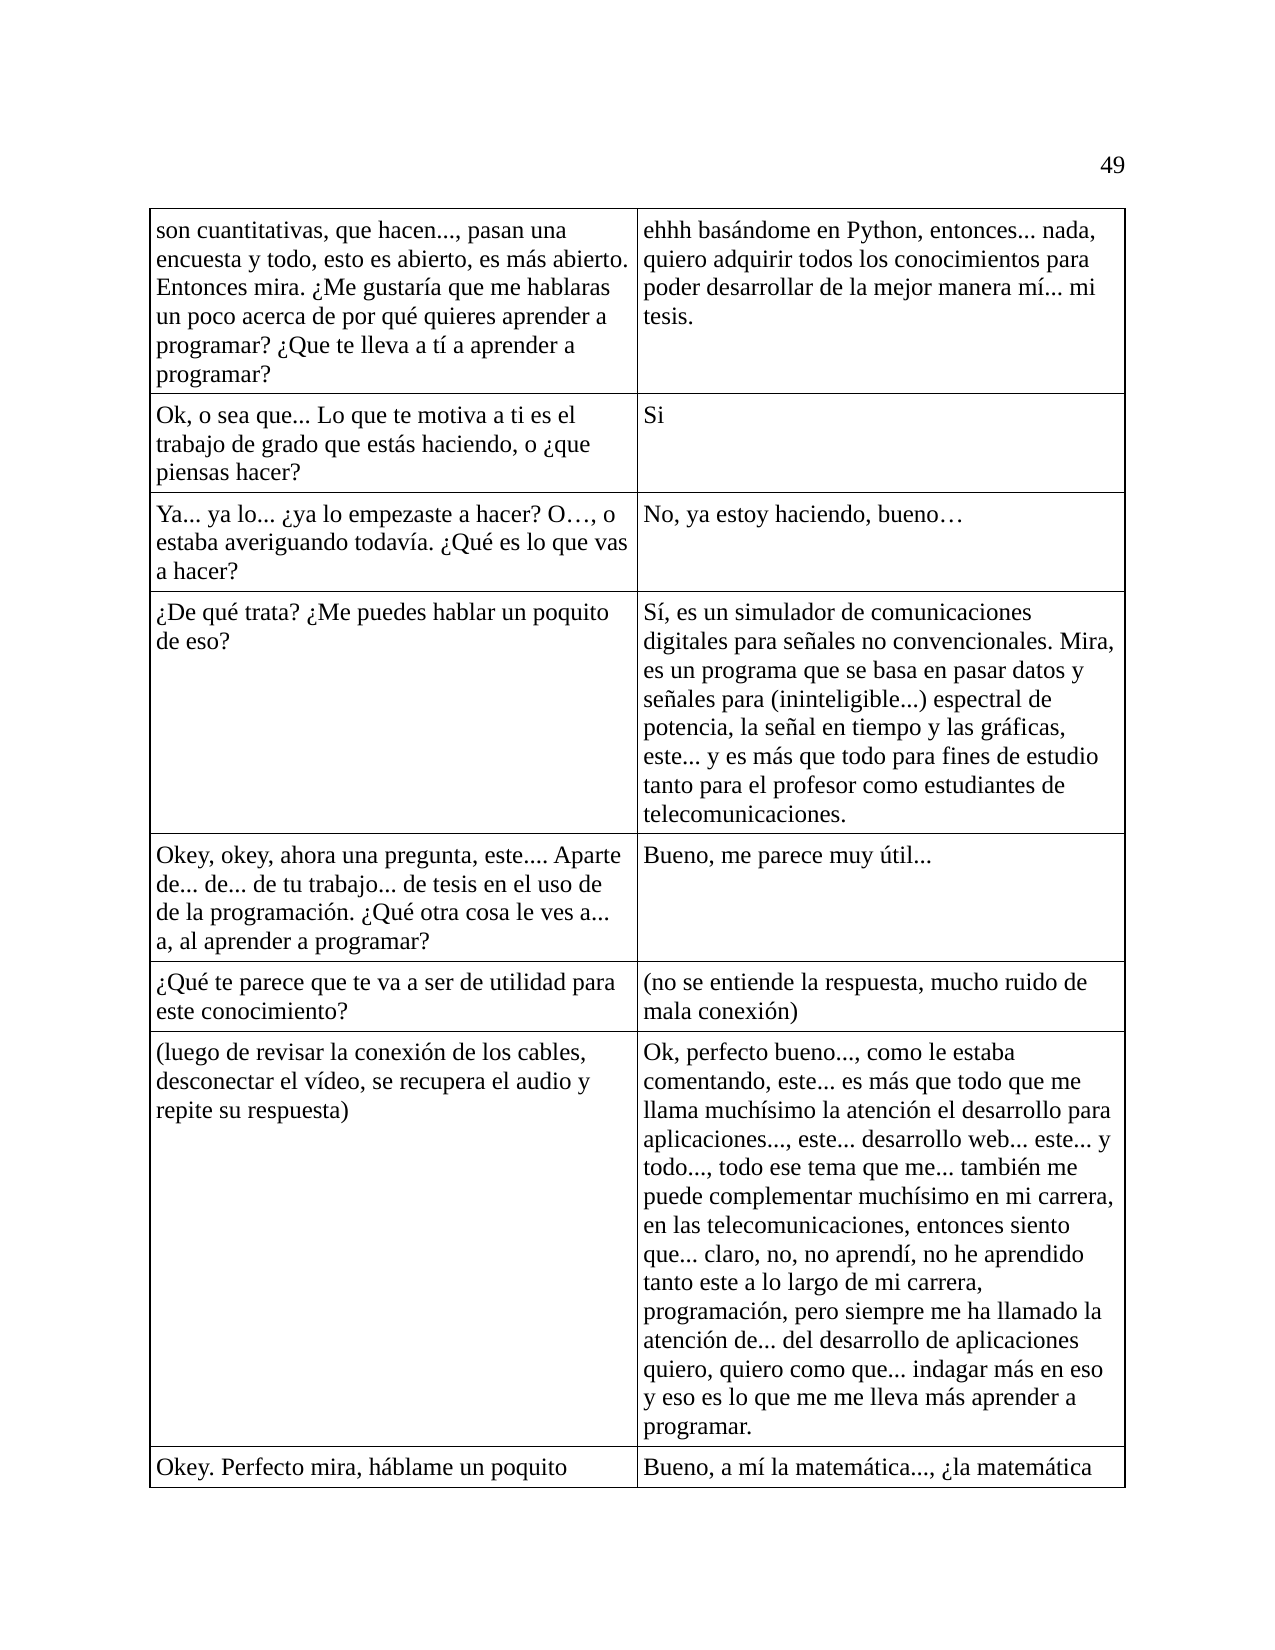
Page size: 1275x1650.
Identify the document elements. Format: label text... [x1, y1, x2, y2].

table_cell Ok, perfecto bueno..., como le estaba comentando, este... es más que todo que me llama muchísimo la atención el desarrollo para aplicaciones..., este... desarrollo web... este... y todo..., todo ese tema que me... también me puede complementar muchísimo en mi carrera, en las telecomunicaciones, entonces siento que... claro, no, no aprendí, no he aprendido tanto este a lo largo de mi carrera, programación, pero siempre me ha llamado la atención de... del desarrollo de aplicaciones quiero, quiero como que... indagar más en eso y eso es lo que me me lleva más aprender a programar. [638, 1032, 1124, 1446]
table_cell son cuantitativas, que hacen..., pasan una encuesta y todo, esto es abierto, es más abierto. Entonces mira. ¿Me gustaría que me hablaras un poco acerca de por qué quieres aprender a programar? ¿Que te lleva a tí a aprender a programar? [151, 209, 637, 393]
table_cell (luego de revisar la conexión de los cables, desconectar el vídeo, se recupera el audio y repite su respuesta) [151, 1032, 637, 1446]
table_cell Ok, o sea que... Lo que te motiva a ti es el trabajo de grado que estás haciendo, o ¿que piensas hacer? [151, 394, 637, 492]
table_cell Bueno, a mí la matemática..., ¿la matemática [638, 1447, 1124, 1487]
table_cell Sí, es un simulador de comunicaciones digitales para señales no convencionales. Mira, es un programa que se basa en pasar datos y señales para (ininteligible...) espectral de potencia, la señal en tiempo y las gráficas, este... y es más que todo para fines de estudio tanto para el profesor como estudiantes de telecomunicaciones. [638, 592, 1124, 833]
table_cell Okey, okey, ahora una pregunta, este.... Aparte de... de... de tu trabajo... de tesis en el uso de de la programación. ¿Qué otra cosa le ves a... a, al aprender a programar? [151, 834, 637, 961]
table_cell ¿De qué trata? ¿Me puedes hablar un poquito de eso? [151, 592, 637, 833]
table_cell Bueno, me parece muy útil... [638, 834, 1124, 961]
table_cell Si [638, 394, 1124, 492]
table_cell ¿Qué te parece que te va a ser de utilidad para este conocimiento? [151, 962, 637, 1031]
table_cell No, ya estoy haciendo, bueno… [638, 493, 1124, 591]
table_cell (no se entiende la respuesta, mucho ruido de mala conexión) [638, 962, 1124, 1031]
table_cell Okey. Perfecto mira, háblame un poquito [151, 1447, 637, 1487]
table_cell Ya... ya lo... ¿ya lo empezaste a hacer? O…, o estaba averiguando todavía. ¿Qué es lo que vas a hacer? [151, 493, 637, 591]
table_cell ehhh basándome en Python, entonces... nada, quiero adquirir todos los conocimientos para poder desarrollar de la mejor manera mí... mi tesis. [638, 209, 1124, 393]
